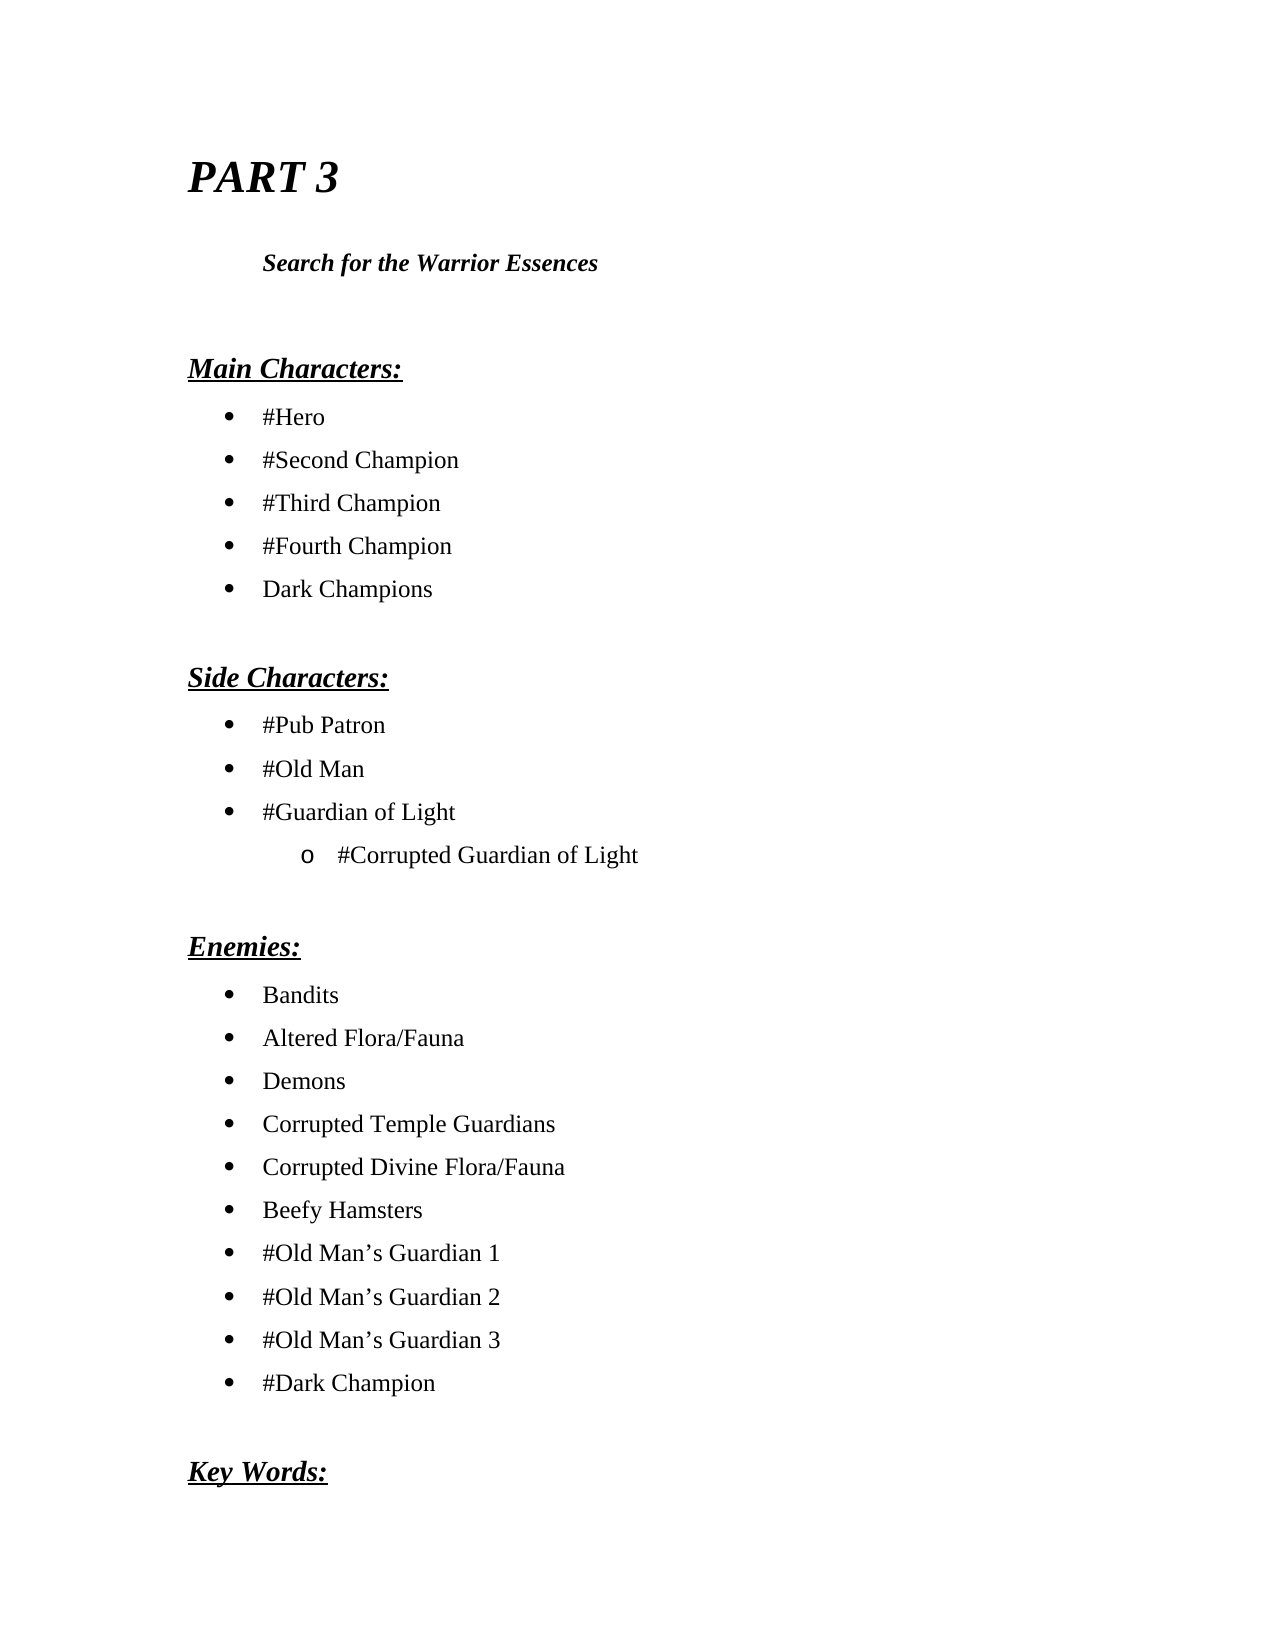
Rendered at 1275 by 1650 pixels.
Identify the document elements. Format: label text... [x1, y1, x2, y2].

list Beefy Hamsters [225, 1195, 1087, 1224]
list #Second Champion [225, 445, 1087, 473]
list Key Words: [187, 1454, 1087, 1488]
list PART 3 Search for the Warrior Essences [187, 150, 1087, 282]
list #Old Man’s Guardian 2 [225, 1282, 1087, 1310]
list Altered Flora/Fauna [225, 1023, 1087, 1052]
list Enemies: [187, 929, 1087, 963]
list Side Characters: [187, 660, 1087, 694]
list #Old Man’s Guardian 1 [225, 1238, 1087, 1267]
list #Hero [225, 402, 1087, 430]
text Main Characters: [187, 351, 1087, 385]
list #Fourth Champion [225, 531, 1087, 560]
list Corrupted Temple Guardians [225, 1109, 1087, 1138]
list Demons [225, 1066, 1087, 1095]
list #Pub Patron [225, 711, 1087, 739]
list #Corrupted Guardian of Light [300, 840, 1087, 871]
list #Old Man [225, 754, 1087, 782]
list #Dark Champion [225, 1368, 1087, 1397]
list Corrupted Divine Flora/Fauna [225, 1152, 1087, 1181]
list Dark Champions [225, 574, 1087, 603]
list #Guardian of Light [225, 797, 1087, 826]
list #Old Man’s Guardian 3 [225, 1325, 1087, 1353]
list Bandits [225, 980, 1087, 1008]
list #Third Champion [225, 488, 1087, 517]
